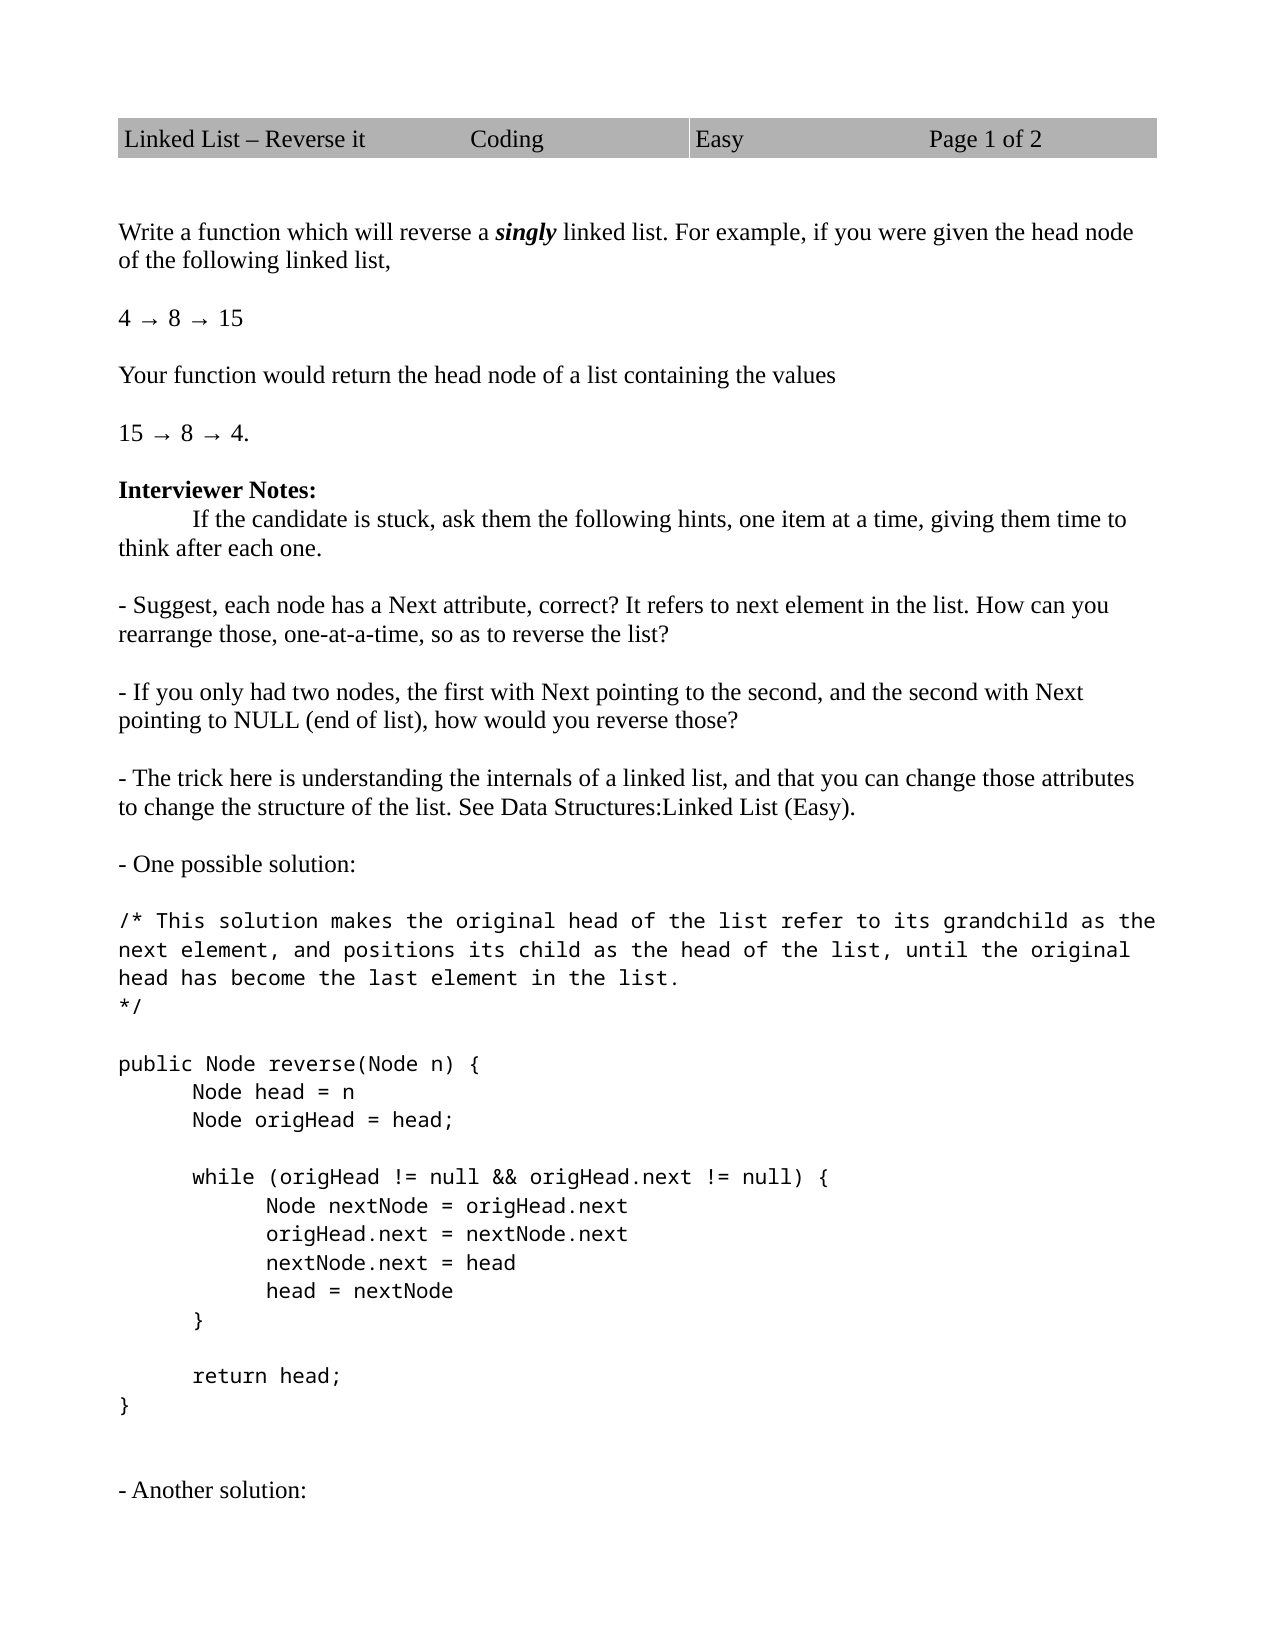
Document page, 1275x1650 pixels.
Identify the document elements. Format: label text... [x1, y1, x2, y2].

text If the candidate is stuck, ask them the following hints, one item at a time, giving them time to think after each one. [118, 504, 1157, 562]
text origHead.next = nextNode.next [192, 1219, 1157, 1248]
text - One possible solution: [118, 849, 1157, 878]
text public Node reverse(Node n) { [118, 1049, 1157, 1077]
text } [118, 1390, 1157, 1418]
text 4 → 8 → 15 [118, 303, 1157, 332]
text return head; [192, 1362, 1157, 1390]
text - Suggest, each node has a Next attribute, correct? It refers to next element in the list. How can you rearrange those, one-at-a-time, so as to reverse the list? [118, 590, 1157, 648]
text - If you only had two nodes, the first with Next pointing to the second, and the second with Next pointing to NULL (end of list), how would you reverse those? [118, 677, 1157, 734]
text /* This solution makes the original head of the list refer to its grandchild as the next element, and positions its child as the head of the list, until the original head has become the last element in the list. [118, 907, 1157, 992]
text Node nextNode = origHead.next [192, 1191, 1157, 1219]
text Your function would return the head node of a list containing the values [118, 360, 1157, 389]
text 15 → 8 → 4. [118, 418, 1157, 447]
text - The trick here is understanding the internals of a linked list, and that you can change those attributes to change the structure of the list. See Data Structures:Linked List (Easy). [118, 763, 1157, 820]
text head = nextNode [192, 1276, 1157, 1305]
text } [192, 1305, 1157, 1333]
text */ [118, 992, 1157, 1020]
text Node origHead = head; [192, 1106, 1157, 1134]
text nextNode.next = head [192, 1248, 1157, 1276]
text Node head = n [192, 1077, 1157, 1106]
text - Another solution: [118, 1475, 1157, 1504]
text Interviewer Notes: [118, 475, 1157, 504]
text while (origHead != null && origHead.next != null) { [192, 1162, 1157, 1191]
text Write a function which will reverse a singly linked list. For example, if you were given the head node of the following linked list, [118, 217, 1157, 274]
